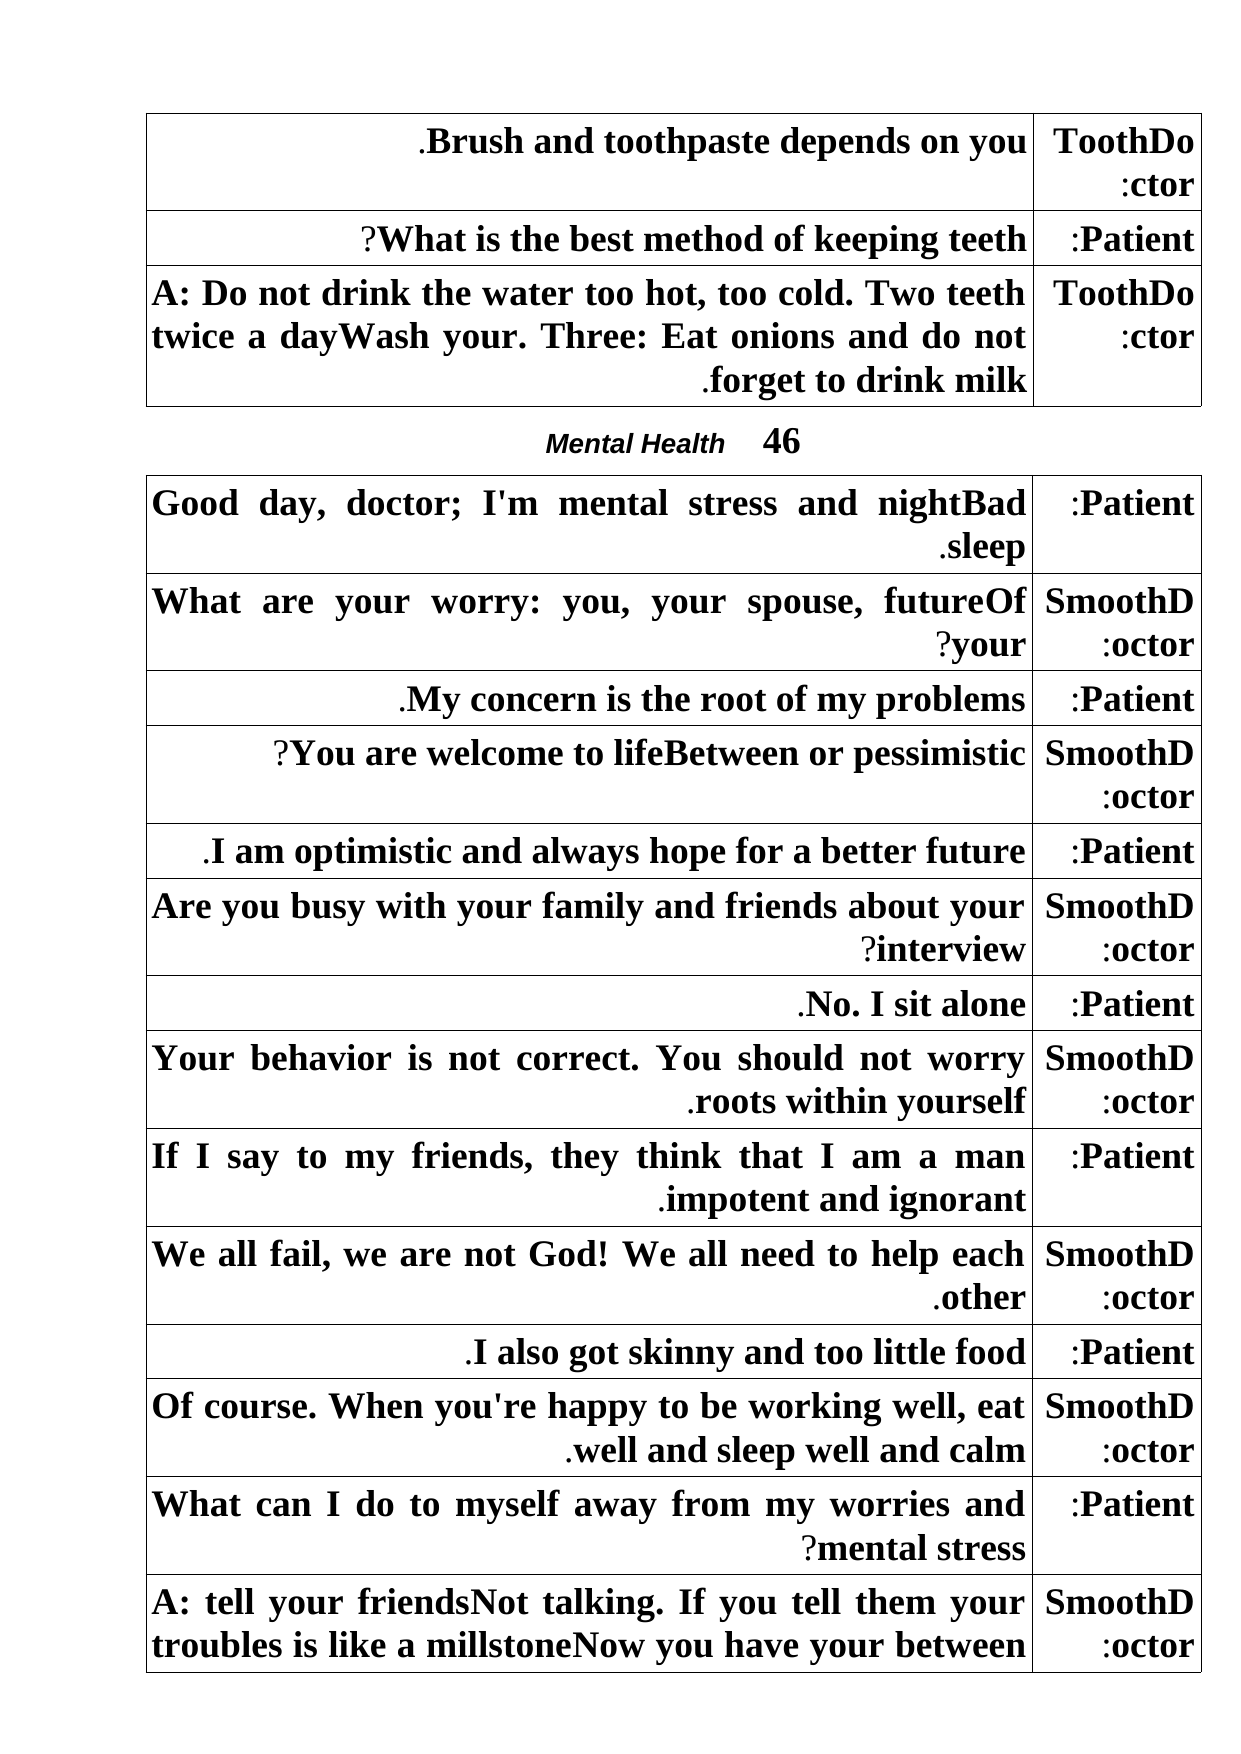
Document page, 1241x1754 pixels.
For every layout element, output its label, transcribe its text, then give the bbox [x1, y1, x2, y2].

table_cell Patient: [1033, 824, 1201, 877]
table_cell My concern is the root of my problems. [147, 671, 1032, 725]
table_cell Smooth‌Doctor: [1033, 726, 1201, 823]
table_cell A: Do not drink the water too hot, too cold. Two teeth twice a day‌Wash your. Three: Eat onions and do not forget to drink milk. [147, 266, 1033, 406]
table_cell What can I do to myself away from my worries and mental stress? [147, 1477, 1032, 1574]
table_cell I am optimistic and always hope for a better future. [147, 824, 1032, 877]
table_cell If I say to my friends, they think that I am a man impotent and ignorant. [147, 1129, 1032, 1226]
table_cell Smooth‌Doctor: [1033, 574, 1201, 670]
table_cell Of course. When you're happy to be working well, eat well and sleep well and calm. [147, 1379, 1032, 1476]
table_cell I also got skinny and too little food. [147, 1325, 1032, 1378]
subtitle Mental Health [146, 418, 1201, 462]
table_cell Are you busy with your family and friends about your interview? [147, 879, 1032, 975]
table_cell We all fail, we are not God! We all need to help each other. [147, 1227, 1032, 1323]
table_cell No. I sit alone. [147, 976, 1032, 1030]
table_cell What are your worry: you, your spouse, future‌Of your? [147, 574, 1032, 670]
table_cell Smooth‌Doctor: [1033, 879, 1201, 975]
table_cell Patient: [1033, 1325, 1201, 1378]
table_header Patient: [1033, 476, 1201, 572]
table_cell Smooth‌Doctor: [1033, 1227, 1201, 1323]
table_cell Patient: [1033, 976, 1201, 1030]
table_header Good day, doctor; I'm mental stress and night‌Bad sleep. [147, 476, 1032, 572]
table_cell Patient: [1033, 1129, 1201, 1226]
table_cell Patient: [1034, 211, 1201, 265]
table_cell Patient: [1033, 671, 1201, 725]
table_cell Your behavior is not correct. You should not worry roots within yourself. [147, 1031, 1032, 1128]
table_cell What is the best method of keeping teeth? [147, 211, 1033, 265]
table_cell Tooth‌Doctor: [1034, 266, 1201, 406]
table_cell Patient: [1033, 1477, 1201, 1574]
table_cell Brush and toothpaste depends on you. [147, 114, 1033, 210]
table_cell Tooth‌Doctor: [1034, 114, 1201, 210]
table_cell Smooth‌Doctor: [1033, 1575, 1201, 1672]
table_cell Smooth‌Doctor: [1033, 1379, 1201, 1476]
table_cell Smooth‌Doctor: [1033, 1031, 1201, 1128]
table_cell A: tell your friends‌Not talking. If you tell them your troubles is like a millstone‌Now you have your between them. Two: sitting down and the roots concern and involvement in yourself and drag the map. This will help you in the‌Create your happiness. [147, 1575, 1032, 1672]
table_cell You are welcome to life‌Between or pessimistic? [147, 726, 1032, 823]
